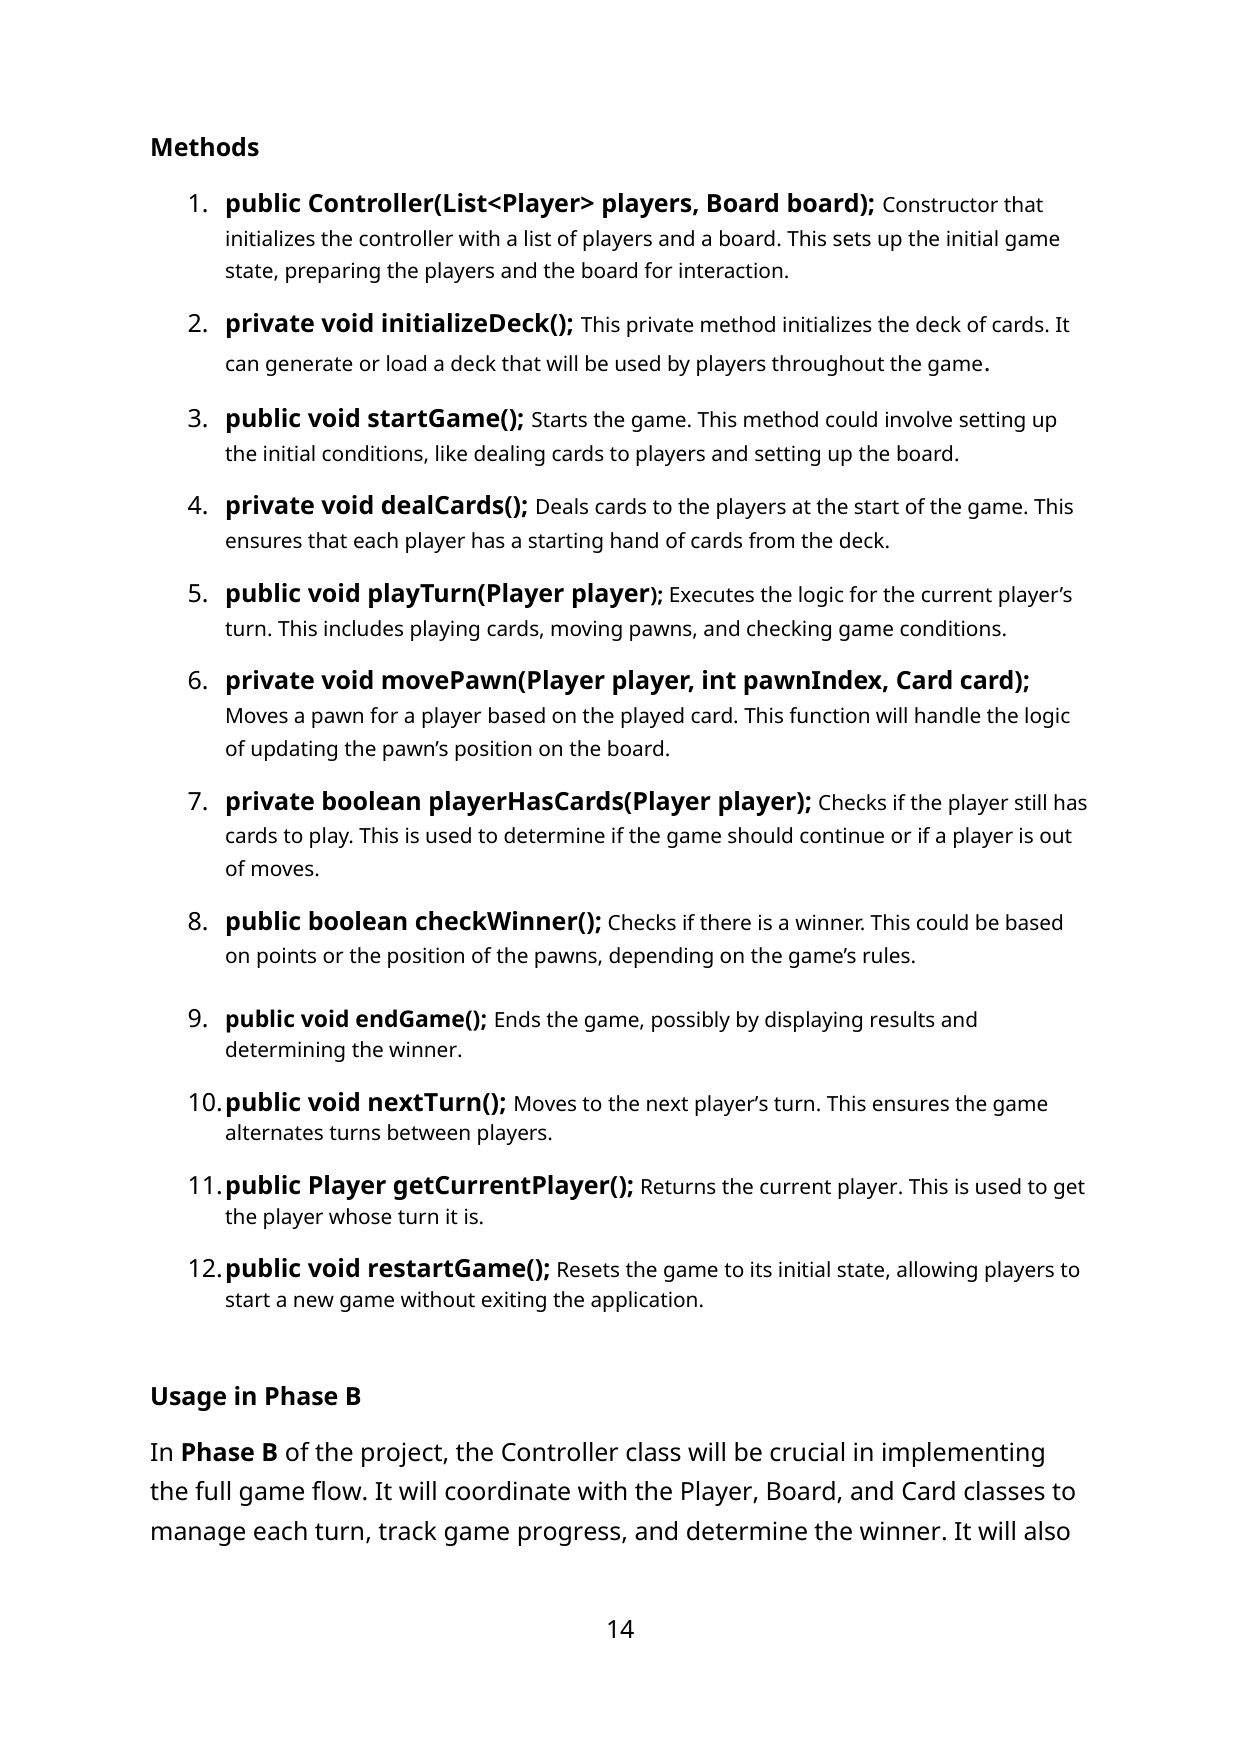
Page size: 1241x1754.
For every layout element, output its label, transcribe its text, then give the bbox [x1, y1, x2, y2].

list private boolean playerHasCards(Player player); Checks if the player still has cards to play. This is used to determine if the game should continue or if a player is out of moves. [187, 783, 1090, 882]
list public void endGame(); Ends the game, possibly by displaying results and determining the winner. [187, 1001, 1090, 1064]
text In Phase B of the project, the Controller class will be crucial in implementing the full game flow. It will coordinate with the Player, Board, and Card classes to manage each turn, track game progress, and determine the winner. It will also [150, 1435, 1090, 1547]
list public Controller(List<Player> players, Board board); Constructor that initializes the controller with a list of players and a board. This sets up the initial game state, preparing the players and the board for interaction. [187, 185, 1090, 285]
text Methods [150, 129, 1090, 164]
list private void dealCards(); Deals cards to the players at the start of the game. This ensures that each player has a starting hand of cards from the deck. [187, 488, 1090, 555]
list public void nextTurn(); Moves to the next player’s turn. This ensures the game alternates turns between players. [187, 1084, 1090, 1147]
list public void playTurn(Player player); Executes the logic for the current player’s turn. This includes playing cards, moving pawns, and checking game conditions. [187, 576, 1090, 642]
list public void startGame(); Starts the game. This method could involve setting up the initial conditions, like dealing cards to players and setting up the board. [187, 401, 1090, 467]
list public void restartGame(); Resets the game to its initial state, allowing players to start a new game without exiting the application. [187, 1251, 1090, 1314]
text Usage in Phase B [150, 1379, 1090, 1413]
list public boolean checkWinner(); Checks if there is a winner. This could be based on points or the position of the pawns, depending on the game’s rules. [187, 903, 1090, 970]
list public Player getCurrentPlayer(); Returns the current player. This is used to get the player whose turn it is. [187, 1168, 1090, 1230]
list private void movePawn(Player player, int pawnIndex, Card card); Moves a pawn for a player based on the played card. This function will handle the logic of updating the pawn’s position on the board. [187, 663, 1090, 762]
list private void initializeDeck(); This private method initializes the deck of cards. It can generate or load a deck that will be used by players throughout the game. [187, 306, 1090, 379]
